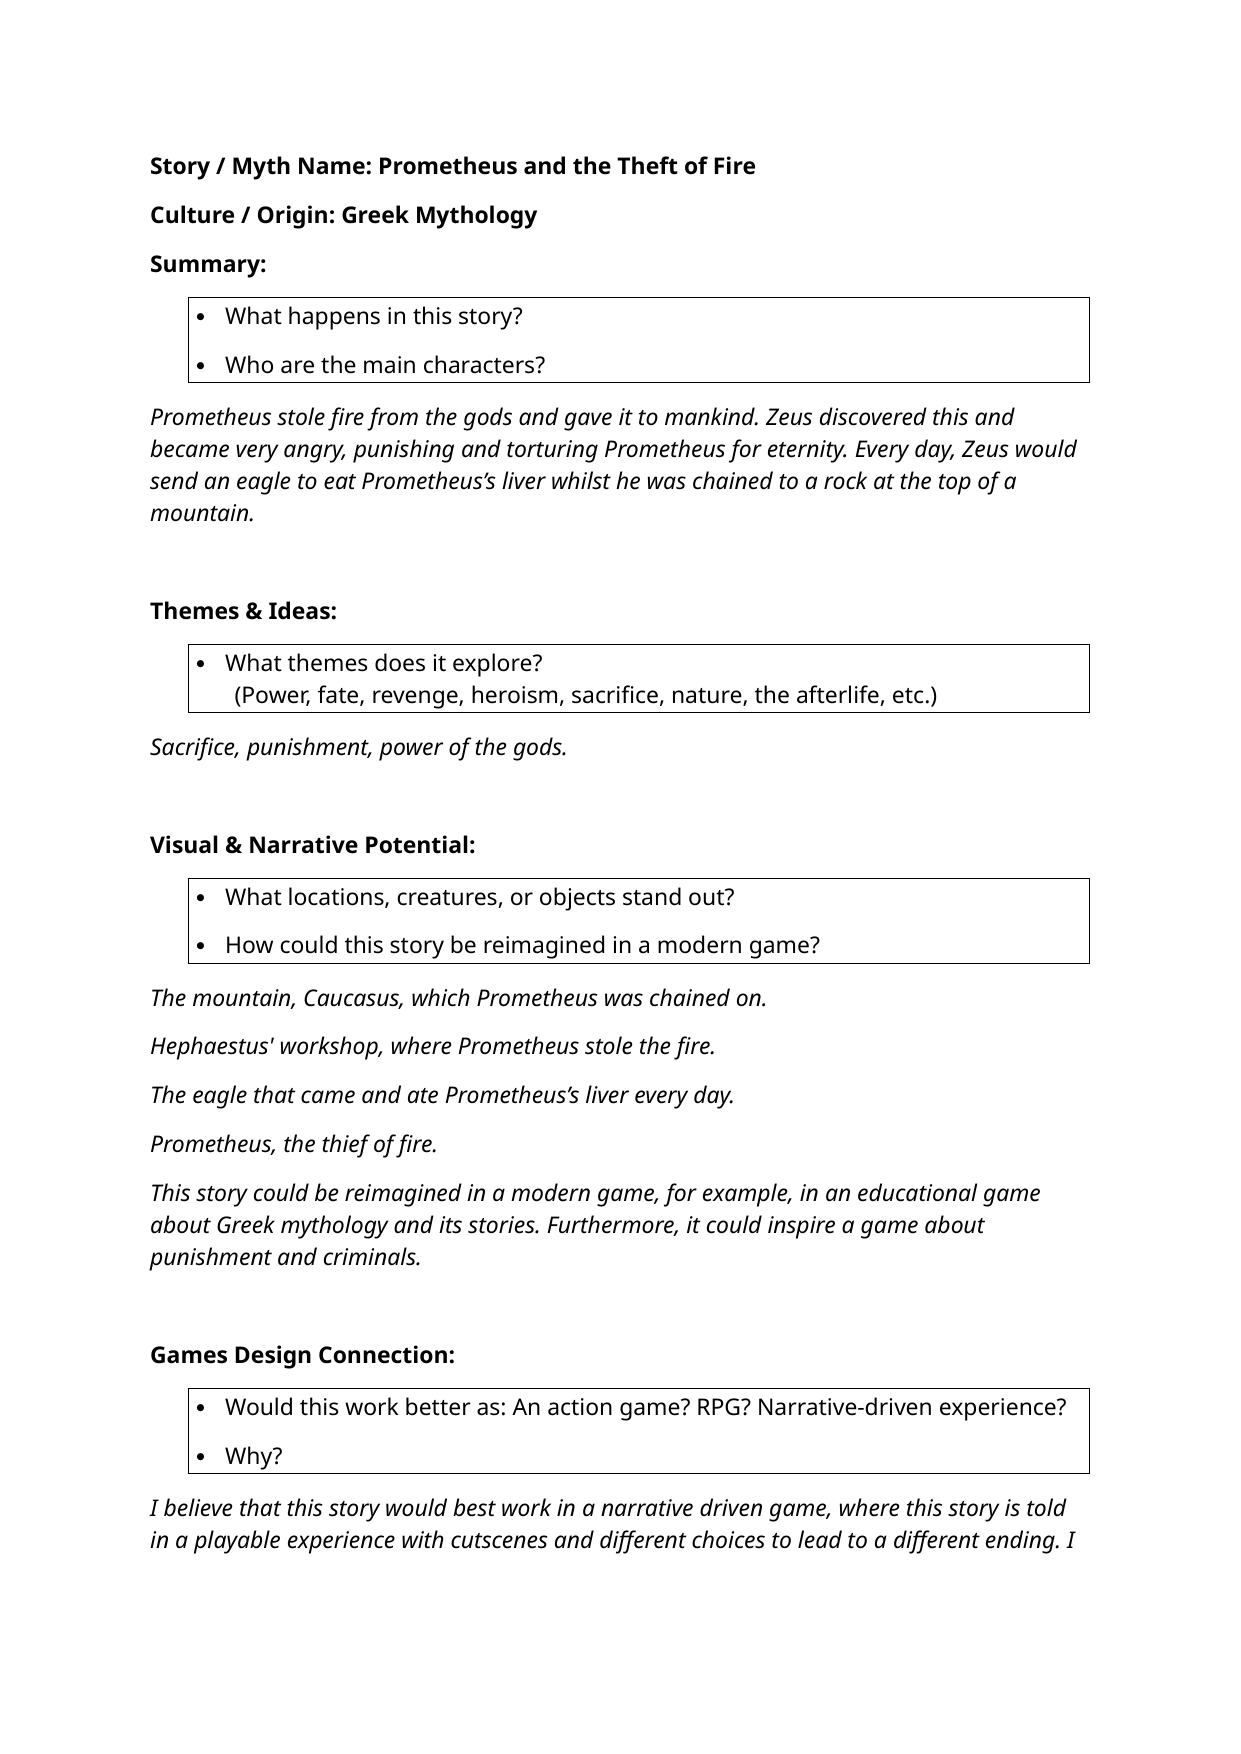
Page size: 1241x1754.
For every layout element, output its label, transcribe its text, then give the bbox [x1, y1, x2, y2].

list What locations, creatures, or objects stand out? [189, 879, 1089, 912]
text I believe that this story would best work in a narrative driven game, where this story is told in a playable experience with cutscenes and different choices to lead to a different ending. I [150, 1492, 1090, 1555]
text Themes & Ideas: [150, 595, 1090, 626]
text Story / Myth Name: Prometheus and the Theft of Fire [150, 150, 1090, 181]
text Games Design Connection: [150, 1339, 1090, 1370]
text Prometheus stole fire from the gods and gave it to mankind. Zeus discovered this and became very angry, punishing and torturing Prometheus for eternity. Every day, Zeus would send an eagle to eat Prometheus’s liver whilst he was chained to a rock at the top of a mountain. [150, 401, 1090, 528]
text Sacrifice, punishment, power of the gods. [150, 731, 1090, 762]
text Culture / Origin: Greek Mythology [150, 199, 1090, 230]
text The mountain, Caucasus, which Prometheus was chained on. [150, 981, 1090, 1013]
text Visual & Narrative Potential: [150, 829, 1090, 860]
text Prometheus, the thief of fire. [150, 1128, 1090, 1159]
list Why? [189, 1437, 1089, 1473]
text This story could be reimagined in a modern game, for example, in an educational game about Greek mythology and its stories. Furthermore, it could inspire a game about punishment and criminals. [150, 1177, 1090, 1272]
list How could this story be reimagined in a modern game? [189, 926, 1089, 963]
list What happens in this story? [189, 298, 1089, 331]
list Would this work better as: An action game? RPG? Narrative-driven experience? [189, 1389, 1089, 1422]
list What themes does it explore? (Power, fate, revenge, heroism, sacrifice, nature, the afterlife, etc.) [189, 645, 1089, 712]
text The eagle that came and ate Prometheus’s liver every day. [150, 1079, 1090, 1110]
text Summary: [150, 248, 1090, 279]
text Hephaestus' workshop, where Prometheus stole the fire. [150, 1030, 1090, 1062]
list Who are the main characters? [189, 345, 1089, 382]
